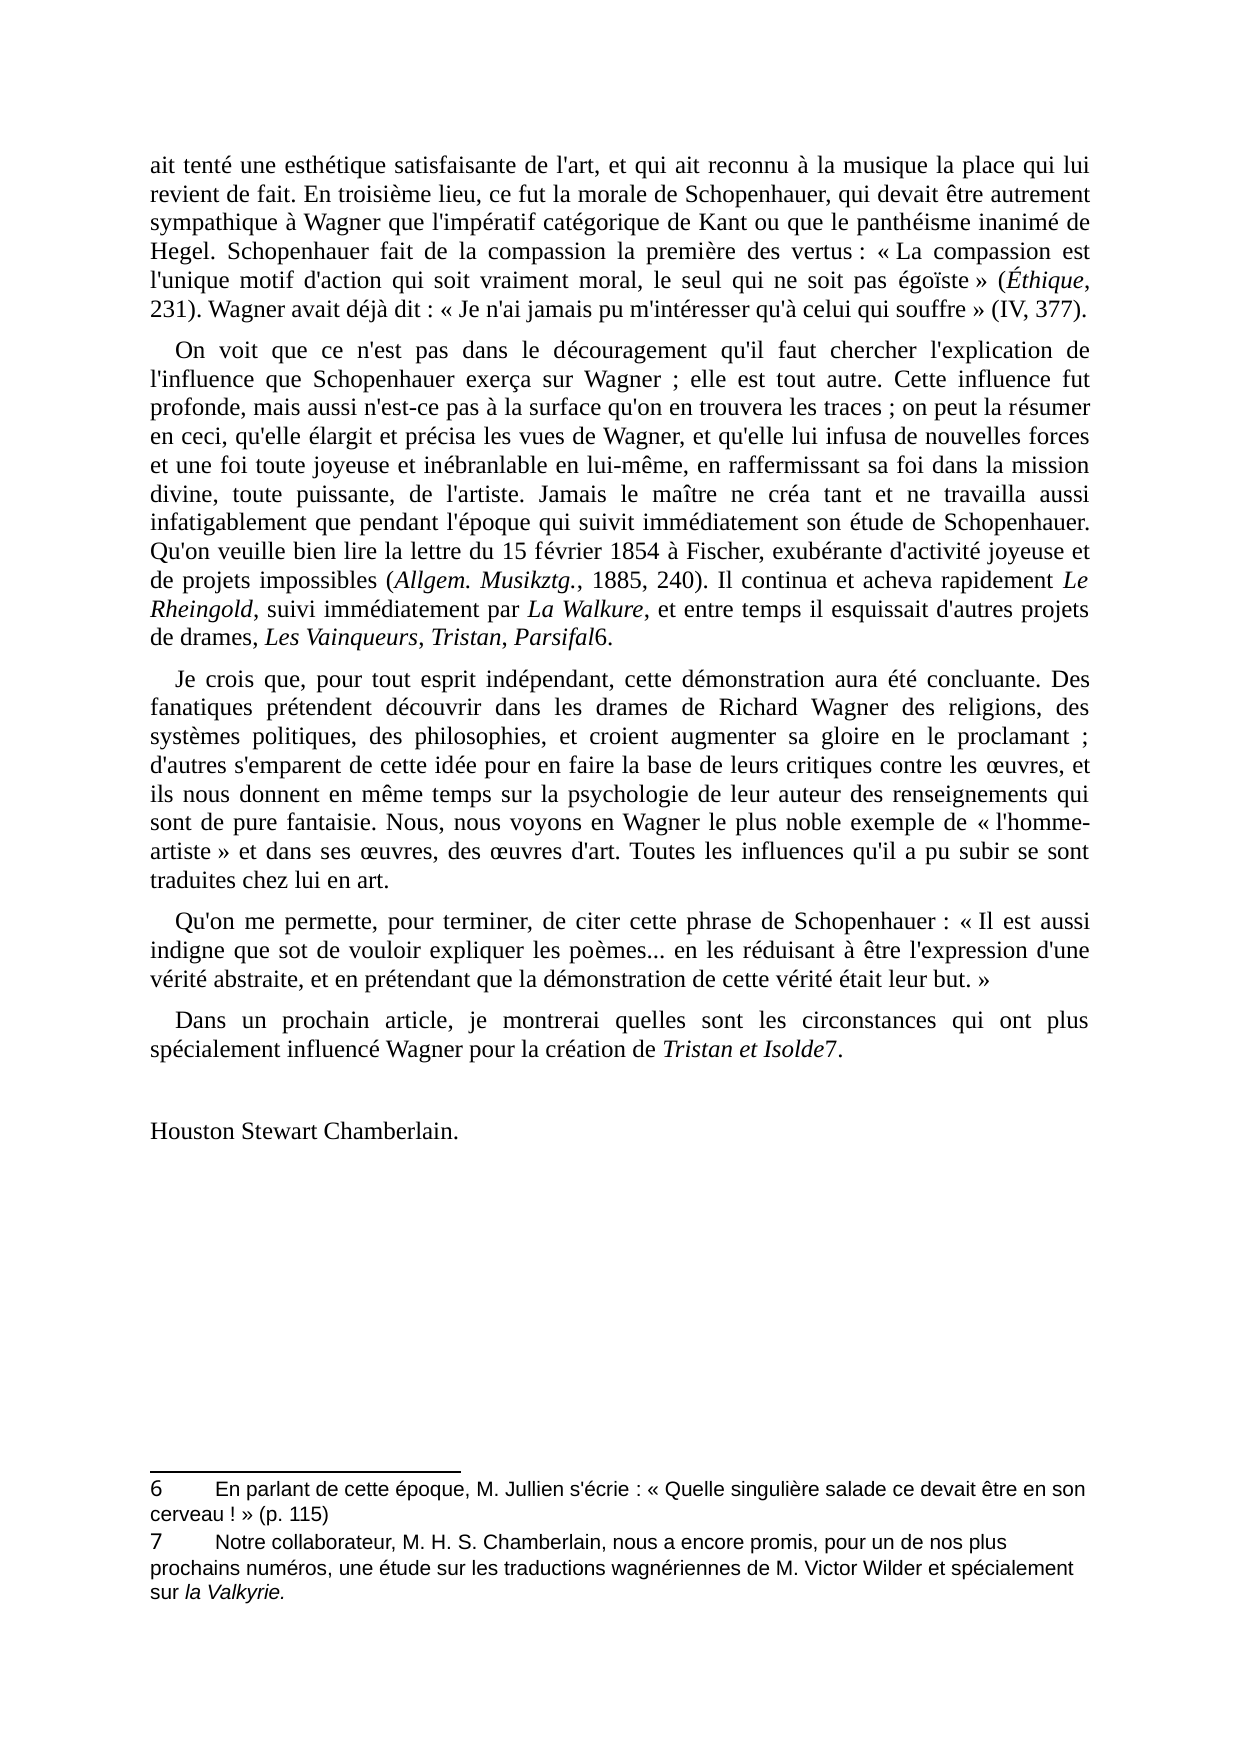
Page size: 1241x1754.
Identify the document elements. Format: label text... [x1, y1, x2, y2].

text Je crois que, pour tout esprit indépendant, cette démonstration aura été concluante. Des fanatiques prétendent découvrir dans les drames de Richard Wagner des religions, des systèmes politiques, des philosophies, et croient augmenter sa gloire en le proclamant ; d'autres s'emparent de cette idée pour en faire la base de leurs critiques contre les œuvres, et ils nous donnent en même temps sur la psychologie de leur auteur des renseignements qui sont de pure fantaisie. Nous, nous voyons en Wagner le plus noble exemple de « l'homme-artiste » et dans ses œuvres, des œuvres d'art. Toutes les influences qu'il a pu subir se sont traduites chez lui en art. [150, 664, 1090, 894]
text On voit que ce n'est pas dans le découragement qu'il faut chercher l'explication de l'influence que Schopenhauer exerça sur Wagner ; elle est tout autre. Cette influence fut profonde, mais aussi n'est-ce pas à la surface qu'on en trouvera les traces ; on peut la résumer en ceci, qu'elle élargit et précisa les vues de Wagner, et qu'elle lui infusa de nouvelles forces et une foi toute joyeuse et inébranlable en lui-même, en raffermissant sa foi dans la mission divine, toute puissante, de l'artiste. Jamais le maître ne créa tant et ne travailla aussi infatigablement que pendant l'époque qui suivit immédiatement son étude de Schopenhauer. Qu'on veuille bien lire la lettre du 15 février 1854 à Fischer, exubérante d'activité joyeuse et de projets impossibles (Allgem. Musikztg., 1885, 240). Il continua et acheva rapidement Le Rheingold, suivi immédiatement par La Walkure, et entre temps il esquissait d'autres projets de drames, Les Vainqueurs, Tristan, Parsifal. [150, 335, 1090, 651]
text ait tenté une esthétique satisfaisante de l'art, et qui ait reconnu à la musique la place qui lui revient de fait. En troisième lieu, ce fut la morale de Schopenhauer, qui devait être autrement sympathique à Wagner que l'impératif catégorique de Kant ou que le panthéisme inanimé de Hegel. Schopenhauer fait de la compassion la première des vertus : « La compassion est l'unique motif d'action qui soit vraiment moral, le seul qui ne soit pas égoïste » (Éthique, 231). Wagner avait déjà dit : « Je n'ai jamais pu m'intéresser qu'à celui qui souffre » (IV, 377). [150, 150, 1090, 322]
text Dans un prochain article, je montrerai quelles sont les circonstances qui ont plus spécialement influencé Wagner pour la création de Tristan et Isolde. [150, 1005, 1090, 1062]
text En parlant de cette époque, M. Jullien s'écrie : « Quelle singulière salade ce devait être en son cerveau ! » (p. 115) [150, 1472, 1090, 1526]
text Notre collaborateur, M. H. S. Chamberlain, nous a encore promis, pour un de nos plus prochains numéros, une étude sur les traductions wagnériennes de M. Victor Wilder et spécialement sur la Valkyrie. [150, 1526, 1090, 1604]
text Qu'on me permette, pour terminer, de citer cette phrase de Schopenhauer : « Il est aussi indigne que sot de vouloir expliquer les poèmes... en les réduisant à être l'expression d'une vérité abstraite, et en prétendant que la démonstration de cette vérité était leur but. » [150, 906, 1090, 992]
text Houston Stewart Chamberlain. [150, 1116, 1090, 1145]
